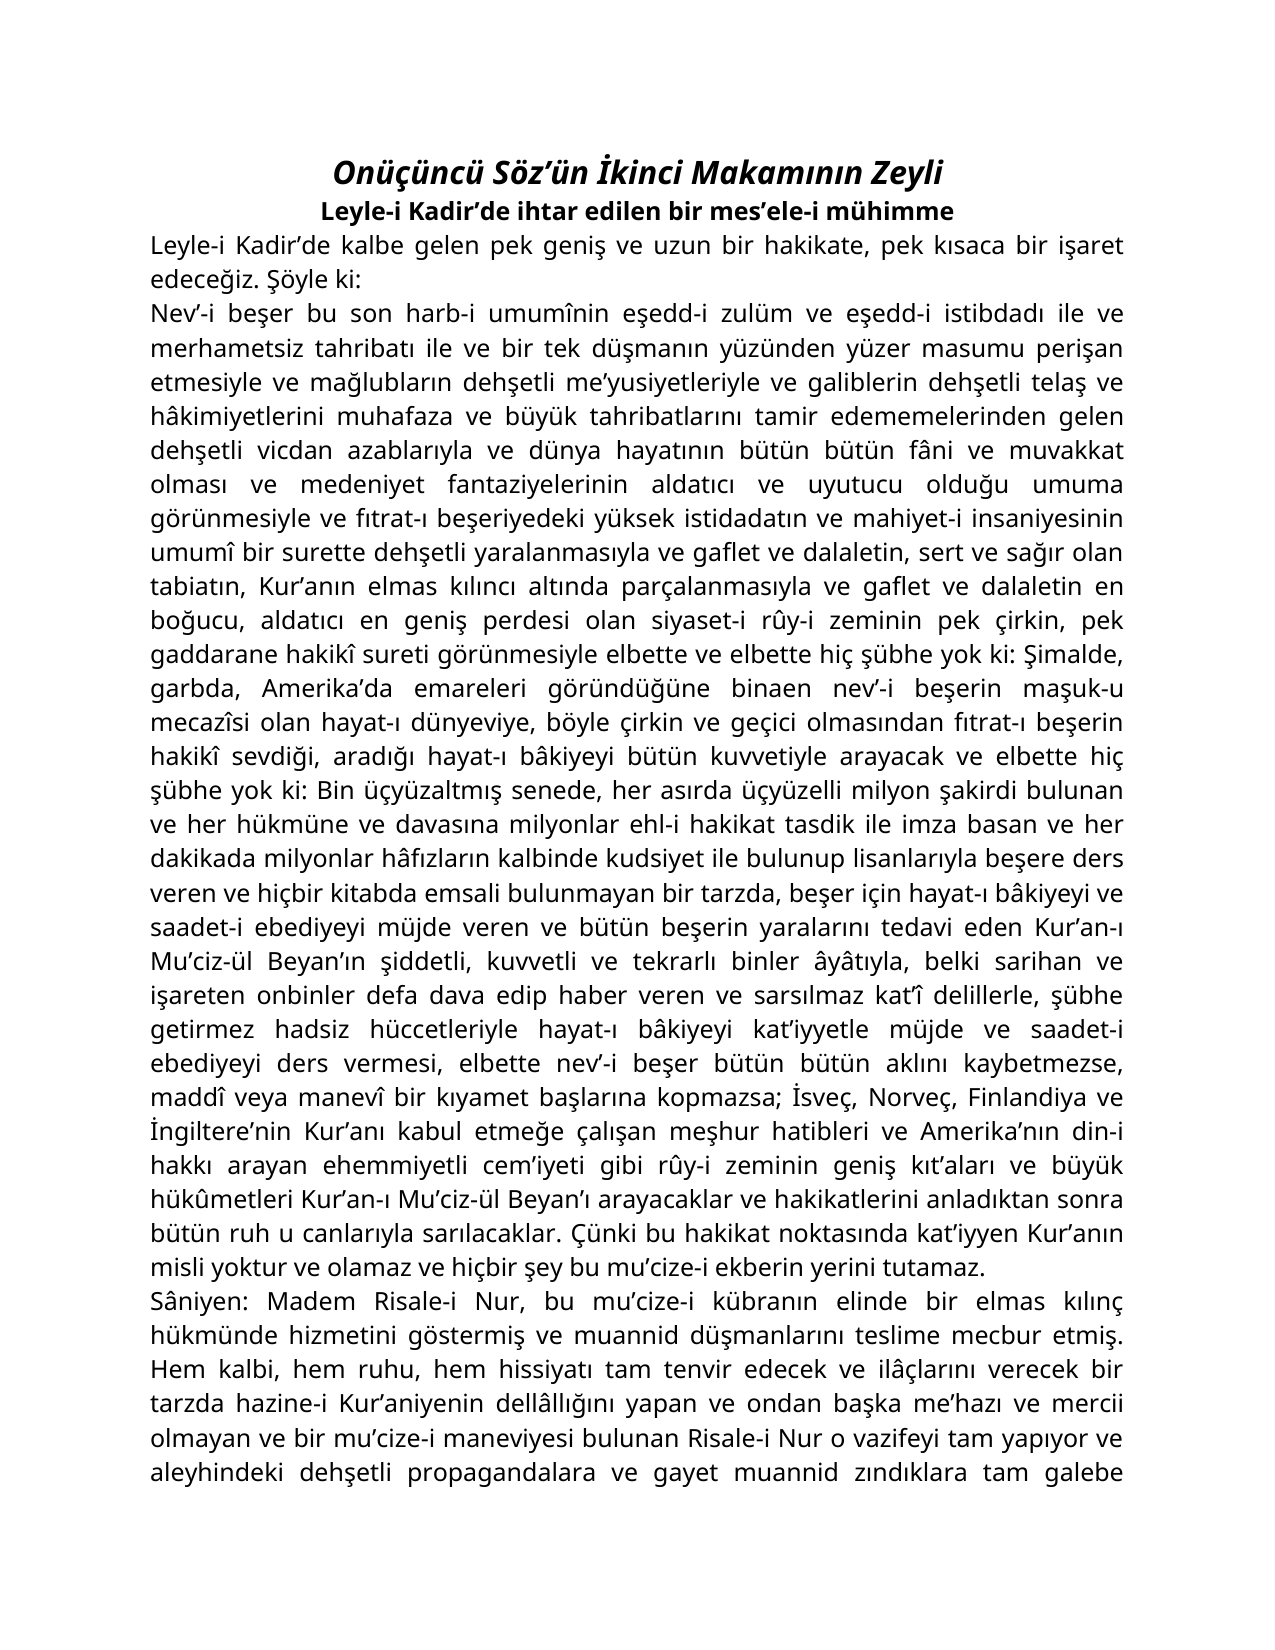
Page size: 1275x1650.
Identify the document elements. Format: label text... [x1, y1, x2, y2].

subtitle Onüçüncü Söz’ün İkinci Makamının Zeyli [150, 150, 1125, 194]
text Leyle-i Kadir’de kalbe gelen pek geniş ve uzun bir hakikate, pek kısaca bir işaret edeceğiz. Şöyle ki: [150, 228, 1125, 296]
text Leyle-i Kadir’de ihtar edilen bir mes’ele-i mühimme [150, 194, 1125, 228]
text Nev’-i beşer bu son harb-i umumînin eşedd-i zulüm ve eşedd-i istibdadı ile ve merhametsiz tahribatı ile ve bir tek düşmanın yüzünden yüzer masumu perişan etmesiyle ve mağlubların dehşetli me’yusiyetleriyle ve galiblerin dehşetli telaş ve hâkimiyetlerini muhafaza ve büyük tahribatlarını tamir edememelerinden gelen dehşetli vicdan azablarıyla ve dünya hayatının bütün bütün fâni ve muvakkat olması ve medeniyet fantaziyelerinin aldatıcı ve uyutucu olduğu umuma görünmesiyle ve fıtrat-ı beşeriyedeki yüksek istidadatın ve mahiyet-i insaniyesinin umumî bir surette dehşetli yaralanmasıyla ve gaflet ve dalaletin, sert ve sağır olan tabiatın, Kur’anın elmas kılıncı altında parçalanmasıyla ve gaflet ve dalaletin en boğucu, aldatıcı en geniş perdesi olan siyaset-i rûy-i zeminin pek çirkin, pek gaddarane hakikî sureti görünmesiyle elbette ve elbette hiç şübhe yok ki: Şimalde, garbda, Amerika’da emareleri göründüğüne binaen nev’-i beşerin maşuk-u mecazîsi olan hayat-ı dünyeviye, böyle çirkin ve geçici olmasından fıtrat-ı beşerin hakikî sevdiği, aradığı hayat-ı bâkiyeyi bütün kuvvetiyle arayacak ve elbette hiç şübhe yok ki: Bin üçyüzaltmış senede, her asırda üçyüzelli milyon şakirdi bulunan ve her hükmüne ve davasına milyonlar ehl-i hakikat tasdik ile imza basan ve her dakikada milyonlar hâfızların kalbinde kudsiyet ile bulunup lisanlarıyla beşere ders veren ve hiçbir kitabda emsali bulunmayan bir tarzda, beşer için hayat-ı bâkiyeyi ve saadet-i ebediyeyi müjde veren ve bütün beşerin yaralarını tedavi eden Kur’an-ı Mu’ciz-ül Beyan’ın şiddetli, kuvvetli ve tekrarlı binler âyâtıyla, belki sarihan ve işareten onbinler defa dava edip haber veren ve sarsılmaz kat’î delillerle, şübhe getirmez hadsiz hüccetleriyle hayat-ı bâkiyeyi kat’iyyetle müjde ve saadet-i ebediyeyi ders vermesi, elbette nev’-i beşer bütün bütün aklını kaybetmezse, maddî veya manevî bir kıyamet başlarına kopmazsa; İsveç, Norveç, Finlandiya ve İngiltere’nin Kur’anı kabul etmeğe çalışan meşhur hatibleri ve Amerika’nın din-i hakkı arayan ehemmiyetli cem’iyeti gibi rûy-i zeminin geniş kıt’aları ve büyük hükûmetleri Kur’an-ı Mu’ciz-ül Beyan’ı arayacaklar ve hakikatlerini anladıktan sonra bütün ruh u canlarıyla sarılacaklar. Çünki bu hakikat noktasında kat’iyyen Kur’anın misli yoktur ve olamaz ve hiçbir şey bu mu’cize-i ekberin yerini tutamaz. [150, 296, 1125, 1284]
text Sâniyen: Madem Risale-i Nur, bu mu’cize-i kübranın elinde bir elmas kılınç hükmünde hizmetini göstermiş ve muannid düşmanlarını teslime mecbur etmiş. Hem kalbi, hem ruhu, hem hissiyatı tam tenvir edecek ve ilâçlarını verecek bir tarzda hazine-i Kur’aniyenin dellâllığını yapan ve ondan başka me’hazı ve mercii olmayan ve bir mu’cize-i maneviyesi bulunan Risale-i Nur o vazifeyi tam yapıyor ve aleyhindeki dehşetli propagandalara ve gayet muannid zındıklara tam galebe [150, 1284, 1125, 1488]
